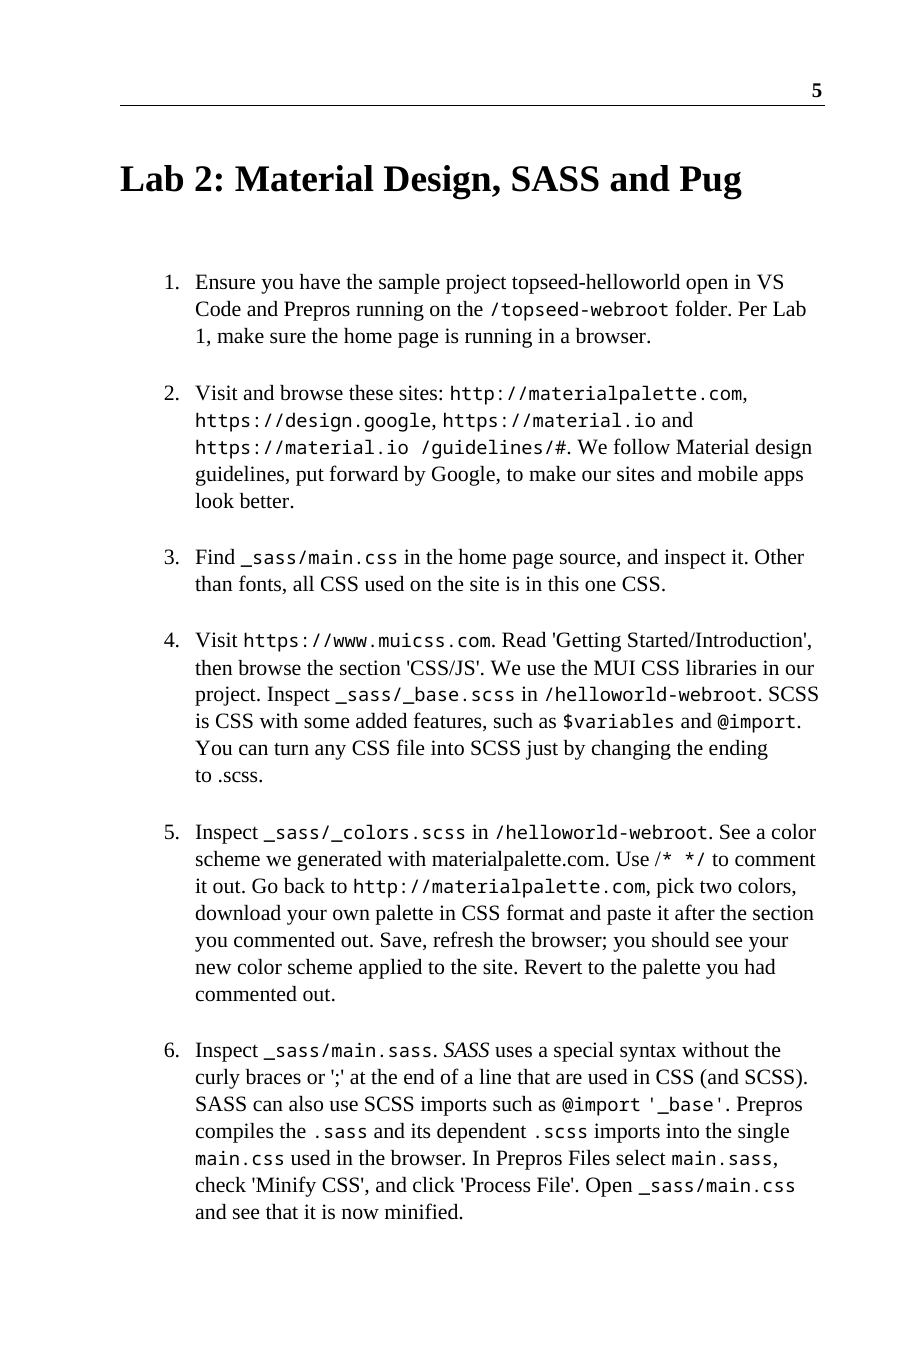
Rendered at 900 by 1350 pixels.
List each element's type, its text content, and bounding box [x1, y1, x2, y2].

subtitle Lab 2: Material Design, SASS and Pug [120, 156, 825, 199]
list Inspect _sass/main.sass. SASS uses a special syntax without the curly braces or ';' at the end of a line that are used in CSS (and SCSS). SASS can also use SCSS imports such as @import '_base'. Prepros compiles the .sass and its dependent .scss imports into the single main.css used in the browser. In Prepros Files select main.sass, check 'Minify CSS', and click 'Process File'. Open _sass/main.css and see that it is now minified. [150, 1036, 825, 1225]
list Visit and browse these sites: http://materialpalette.com, https://design.google, https://material.io and https://material.io​ ​/guidelines/#. We follow Material design guidelines, put forward by Google, to make our sites and mobile apps look better. [150, 378, 825, 513]
list Ensure you have the sample project topseed-helloworld open in VS Code and Prepros running on the /topseed-webroot folder. Per Lab 1, make sure the home page is running in a browser. [150, 268, 825, 349]
list Inspect _sass/_colors.scss in /helloworld-webroot. See a color scheme we generated with materialpalette.com. Use /* */ to comment it out. Go back to http://materialpalette.com, pick two colors, download your own palette in CSS format and paste it after the section you commented out. Save, refresh the browser; you should see your new color scheme applied to the site. Revert to the palette you had commented out. [150, 818, 825, 1007]
list Find _sass/main.css in the home page source, and inspect it. Other than fonts, all CSS used on the site is in this one CSS. [150, 543, 825, 597]
list Visit https://www.muicss.com. Read 'Getting Started/Introduction', then browse the section 'CSS/JS'. We use the MUI CSS libraries in our project. Inspect _sass/_base.scss in /helloworld-webroot. SCSS is CSS with some added features, such as $variables and @import. You can turn any CSS file into SCSS just by changing the ending to .scss. [150, 626, 825, 788]
